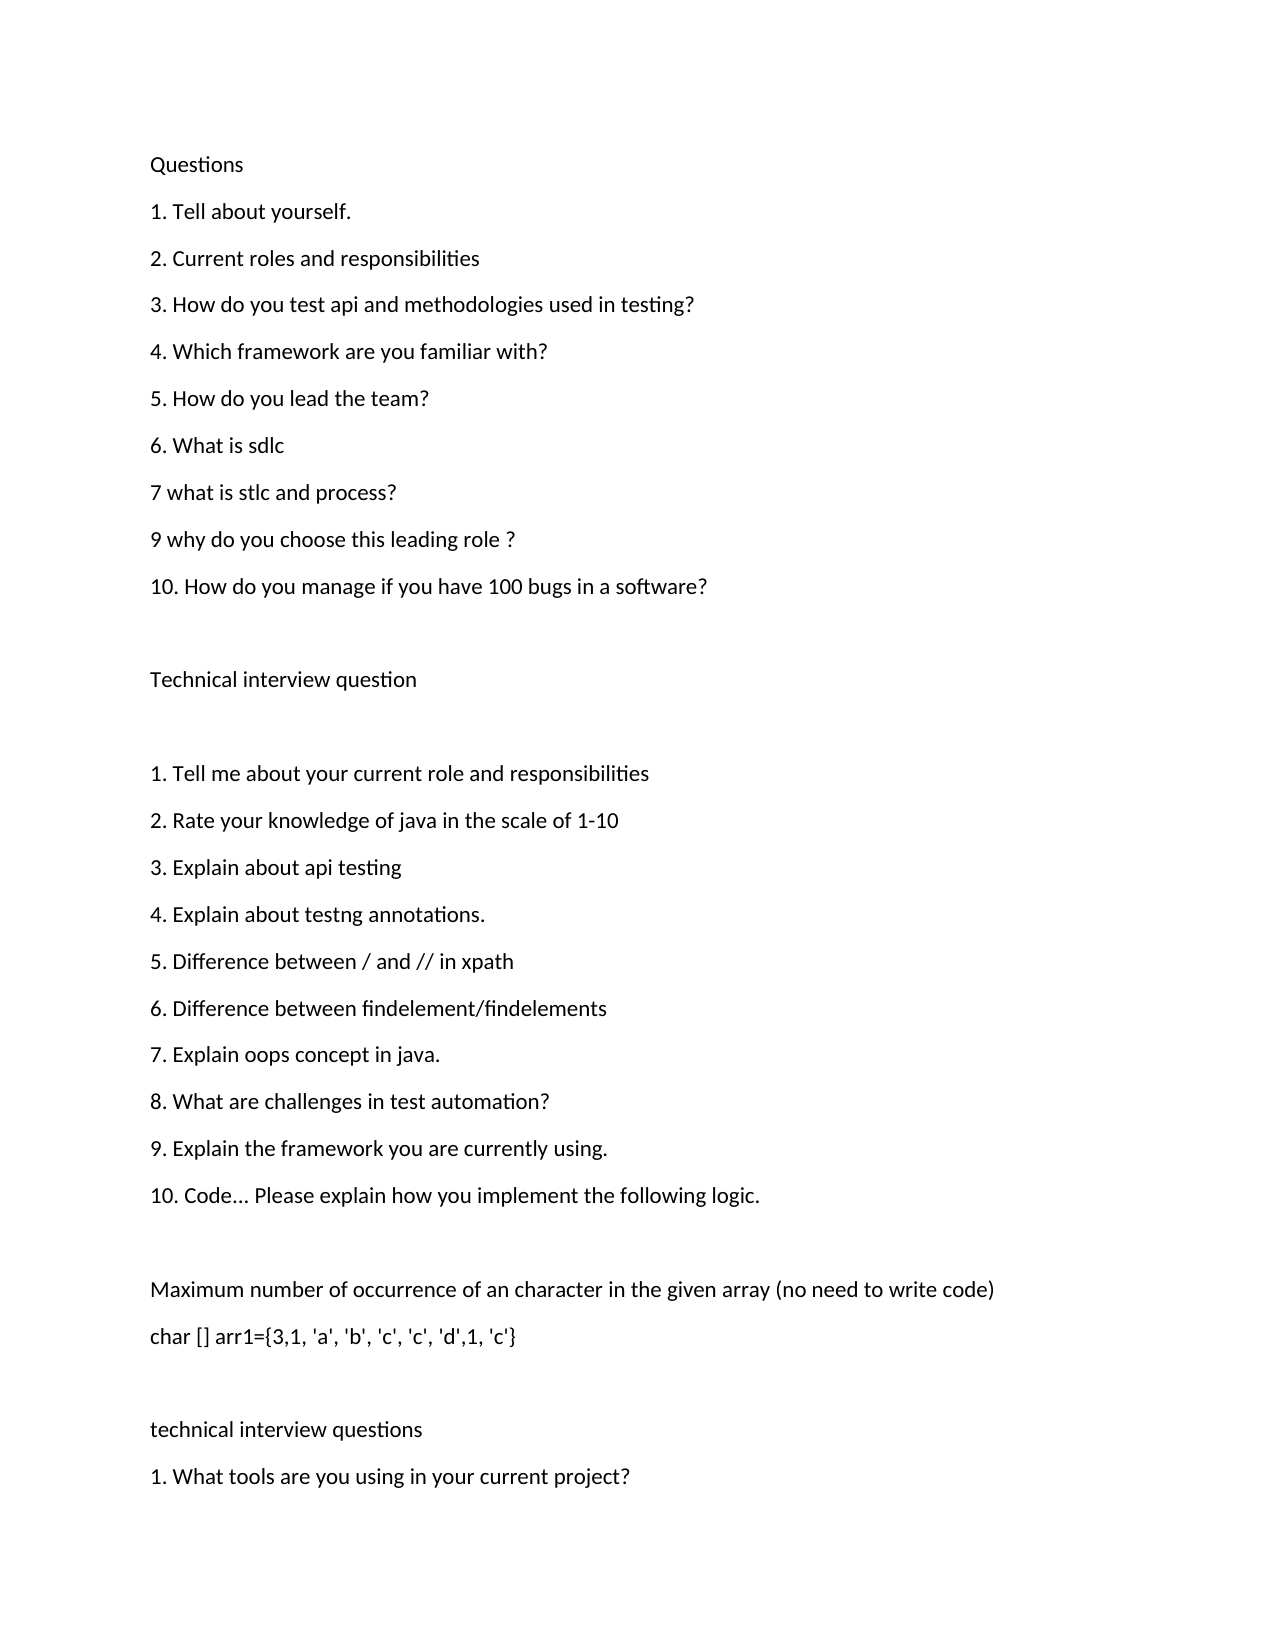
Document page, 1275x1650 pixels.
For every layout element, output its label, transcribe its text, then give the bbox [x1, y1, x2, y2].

text Maximum number of occurrence of an character in the given array (no need to write code) [150, 1275, 1125, 1303]
text 4. Which framework are you familiar with? [150, 337, 1125, 366]
text 7. Explain oops concept in java. [150, 1041, 1125, 1069]
text 9 why do you choose this leading role ? [150, 525, 1125, 553]
text 1. Tell about yourself. [150, 197, 1125, 225]
text char [] arr1={3,1, 'a', 'b', 'c', 'c', 'd',1, 'c'} [150, 1322, 1125, 1350]
text 3. How do you test api and methodologies used in testing? [150, 291, 1125, 319]
text 9. Explain the framework you are currently using. [150, 1134, 1125, 1162]
text 1. What tools are you using in your current project? [150, 1462, 1125, 1491]
text 6. Difference between findelement/findelements [150, 994, 1125, 1022]
text 2. Current roles and responsibilities [150, 244, 1125, 272]
text Questions [150, 150, 1125, 178]
text 7 what is stlc and process? [150, 478, 1125, 506]
text 2. Rate your knowledge of java in the scale of 1-10 [150, 806, 1125, 834]
text 10. How do you manage if you have 100 bugs in a software? [150, 572, 1125, 600]
text 4. Explain about testng annotations. [150, 900, 1125, 928]
text 5. How do you lead the team? [150, 384, 1125, 412]
text 10. Code... Please explain how you implement the following logic. [150, 1181, 1125, 1209]
text 8. What are challenges in test automation? [150, 1087, 1125, 1116]
text technical interview questions [150, 1416, 1125, 1444]
text 6. What is sdlc [150, 431, 1125, 459]
text 1. Tell me about your current role and responsibilities [150, 759, 1125, 787]
text Technical interview question [150, 666, 1125, 694]
text 5. Difference between / and // in xpath [150, 947, 1125, 975]
text 3. Explain about api testing [150, 853, 1125, 881]
